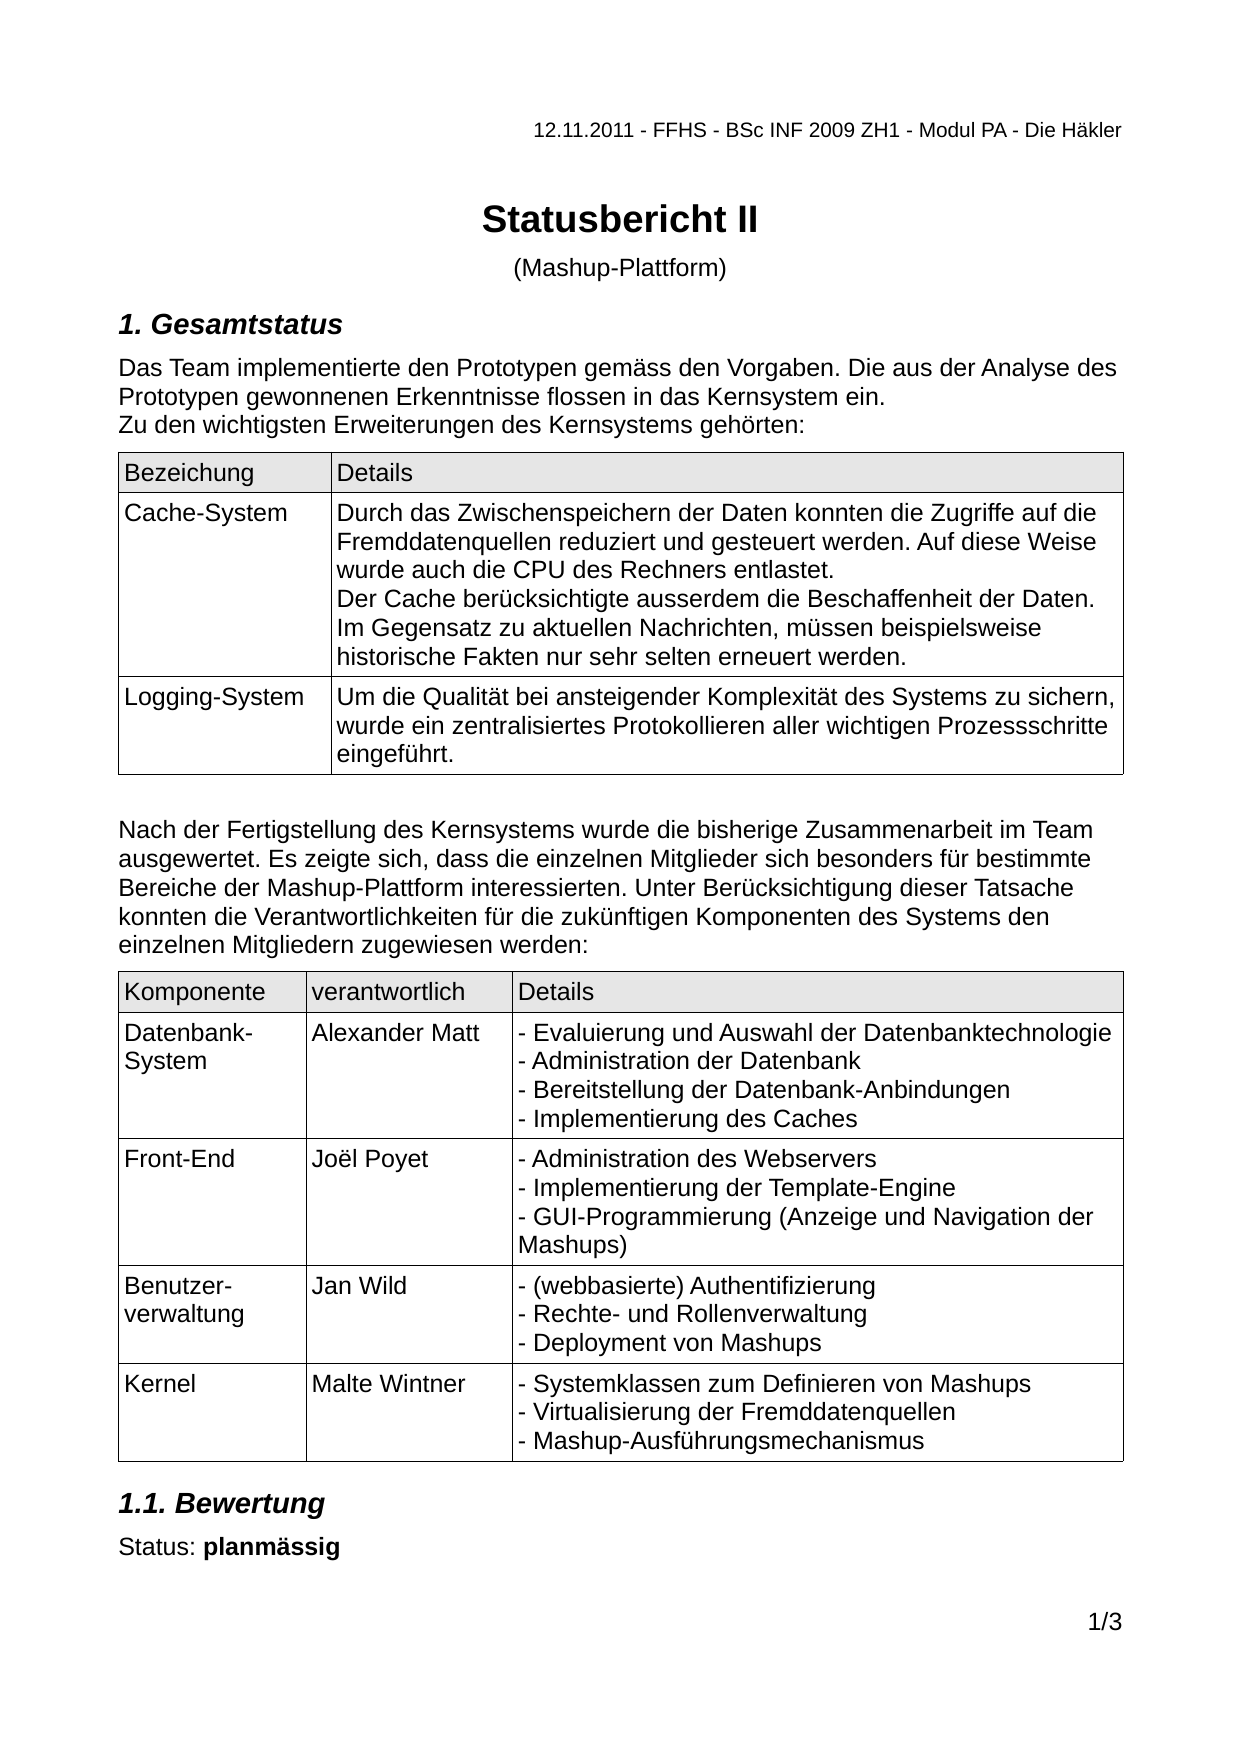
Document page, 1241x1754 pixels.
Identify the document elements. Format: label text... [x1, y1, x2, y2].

subtitle Statusbericht II [118, 197, 1122, 241]
table_cell Benutzer-verwaltung [119, 1266, 306, 1363]
subtitle 1.1. Bewertung [118, 1486, 1122, 1519]
table_header Details [332, 453, 1123, 492]
table_cell Front-End [119, 1139, 306, 1265]
table_header Bezeichung [119, 453, 331, 492]
table_cell Joël Poyet [307, 1139, 512, 1265]
table_cell Kernel [119, 1364, 306, 1461]
table_header Komponente [119, 972, 306, 1012]
text Nach der Fertigstellung des Kernsystems wurde die bisherige Zusammenarbeit im Team ausgewertet. Es zeigte sich, dass die einzelnen Mitglieder sich besonders für bestimmte Bereiche der Mashup-Plattform interessierten. Unter Berücksichtigung dieser Tatsache konnten die Verantwortlichkeiten für die zukünftigen Komponenten des Systems den einzelnen Mitgliedern zugewiesen werden: [118, 815, 1122, 959]
table_header Details [513, 972, 1123, 1012]
table_cell Datenbank-System [119, 1013, 306, 1138]
table_header verantwortlich [307, 972, 512, 1012]
table_cell Um die Qualität bei ansteigender Komplexität des Systems zu sichern, wurde ein zentralisiertes Protokollieren aller wichtigen Prozessschritte eingeführt. [332, 677, 1123, 774]
table_cell Malte Wintner [307, 1364, 512, 1461]
text Das Team implementierte den Prototypen gemäss den Vorgaben. Die aus der Analyse des Prototypen gewonnenen Erkenntnisse flossen in das Kernsystem ein. Zu den wichtigsten Erweiterungen des Kernsystems gehörten: [118, 353, 1122, 439]
table_cell Jan Wild [307, 1266, 512, 1363]
table_cell - (webbasierte) Authentifizierung - Rechte- und Rollenverwaltung - Deployment von Mashups [513, 1266, 1123, 1363]
text (Mashup-Plattform) [118, 253, 1122, 282]
table_cell Durch das Zwischenspeichern der Daten konnten die Zugriffe auf die Fremddatenquellen reduziert und gesteuert werden. Auf diese Weise wurde auch die CPU des Rechners entlastet. Der Cache berücksichtigte ausserdem die Beschaffenheit der Daten. Im Gegensatz zu aktuellen Nachrichten, müssen beispielsweise historische Fakten nur sehr selten erneuert werden. [332, 493, 1123, 676]
table_cell Cache-System [119, 493, 331, 676]
table_cell Alexander Matt [307, 1013, 512, 1138]
table_cell - Evaluierung und Auswahl der Datenbanktechnologie - Administration der Datenbank - Bereitstellung der Datenbank-Anbindungen - Implementierung des Caches [513, 1013, 1123, 1138]
table_cell - Administration des Webservers - Implementierung der Template-Engine - GUI-Programmierung (Anzeige und Navigation der Mashups) [513, 1139, 1123, 1265]
subtitle 1. Gesamtstatus [118, 307, 1122, 340]
text Status: planmässig [118, 1532, 1122, 1560]
table_cell Logging-System [119, 677, 331, 774]
table_cell - Systemklassen zum Definieren von Mashups - Virtualisierung der Fremddatenquellen - Mashup-Ausführungsmechanismus [513, 1364, 1123, 1461]
